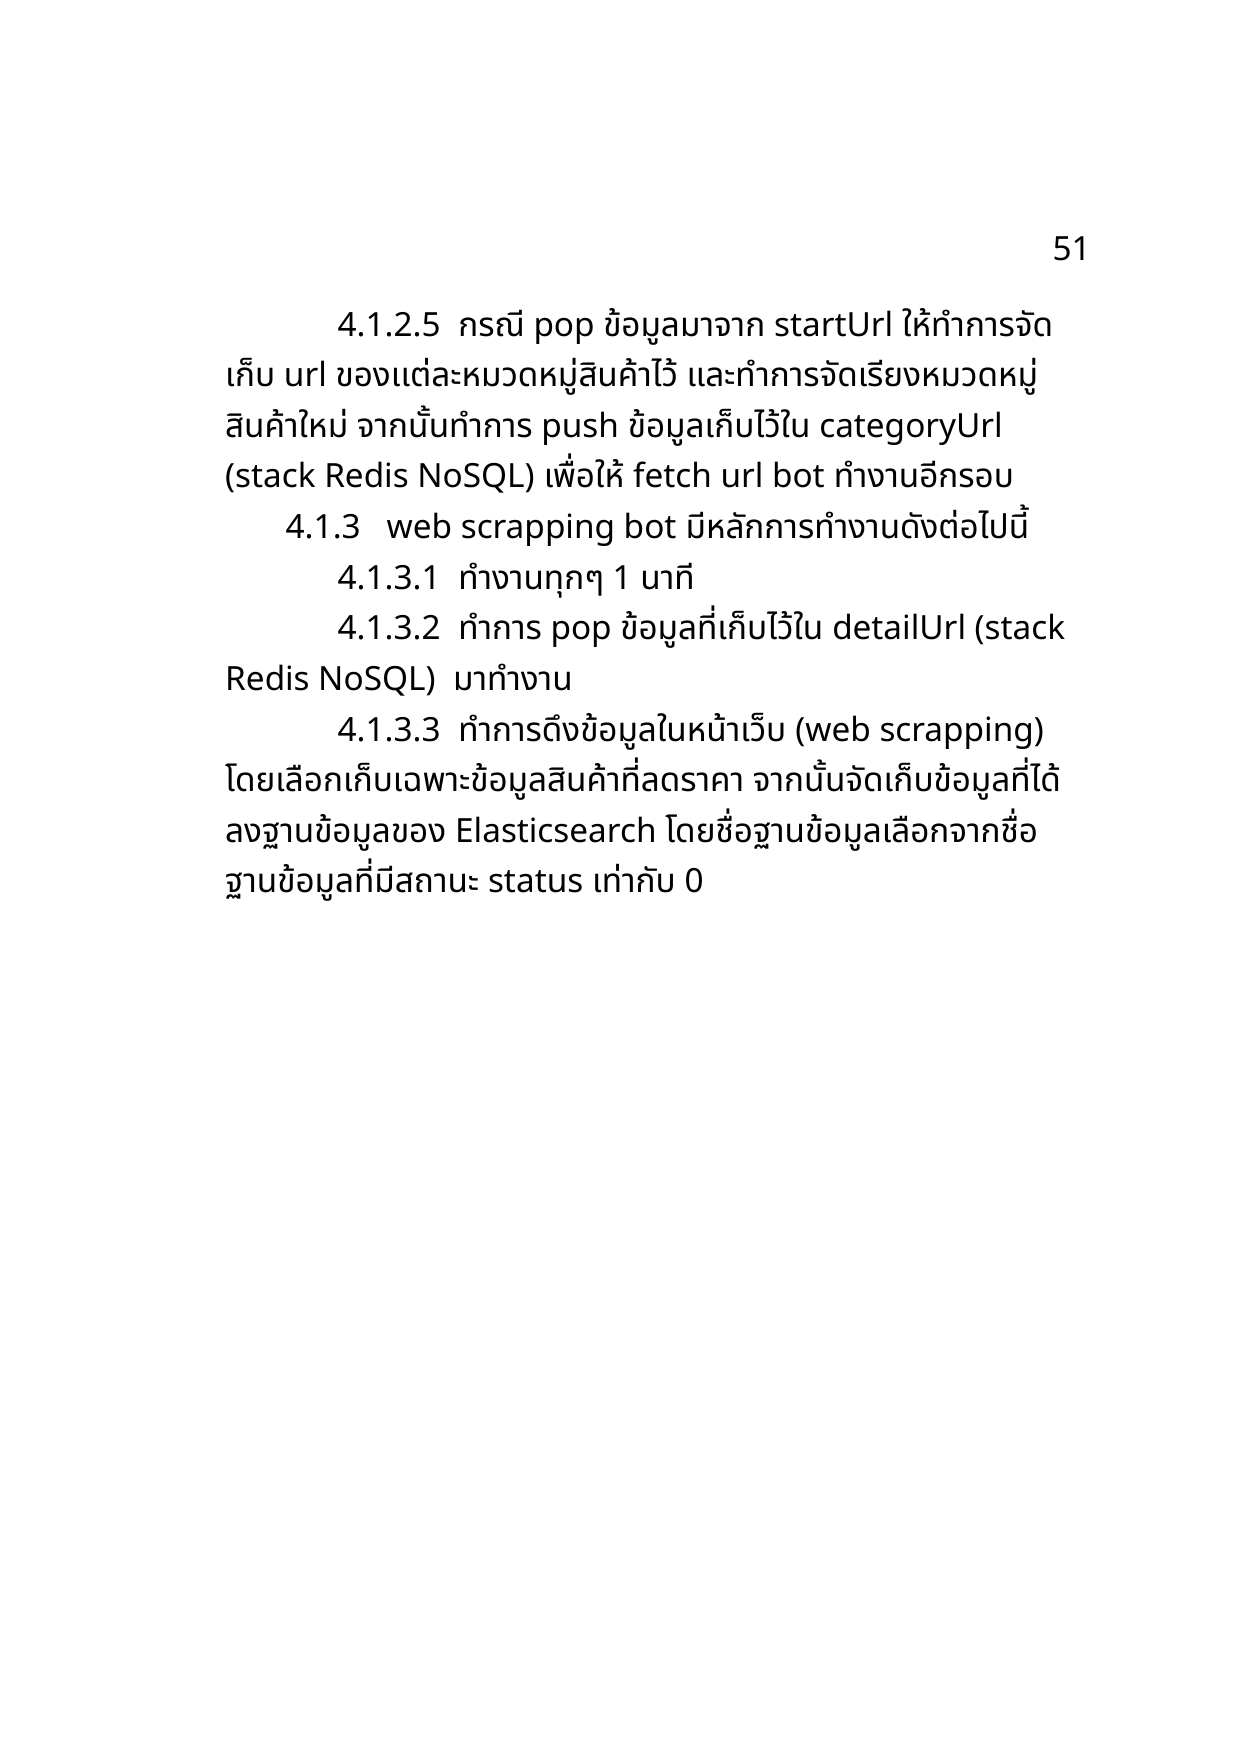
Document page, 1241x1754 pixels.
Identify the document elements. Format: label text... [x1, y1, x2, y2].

text 4.1.3.3 ทำการดึงข้อมูลในหน้าเว็บ (web scrapping) โดยเลือกเก็บเฉพาะข้อมูลสินค้าที่ลดราคา จากนั้นจัดเก็บข้อมูลที่ได้ลงฐานข้อมูลของ Elasticsearch โดยชื่อฐานข้อมูลเลือกจากชื่อฐานข้อมูลที่มีสถานะ status เท่ากับ 0 [225, 705, 1091, 908]
text 4.1.3 web scrapping bot มีหลักการทำงานดังต่อไปนี้ [225, 503, 1091, 553]
text 4.1.3.2 ทำการ pop ข้อมูลที่เก็บไว้ใน detailUrl (stack Redis NoSQL) มาทำงาน [225, 604, 1091, 705]
text 4.1.2.5 กรณี pop ข้อมูลมาจาก startUrl ให้ทำการจัดเก็บ url ของเเต่ละหมวดหมู่สินค้าไว้ และทำการจัดเรียงหมวดหมู่สินค้าใหม่ จากนั้นทำการ push ข้อมูลเก็บไว้ใน categoryUrl (stack Redis NoSQL) เพื่อให้ fetch url bot ทำงานอีกรอบ [225, 300, 1091, 503]
text 4.1.3.1 ทำงานทุกๆ 1 นาที [225, 553, 1091, 604]
